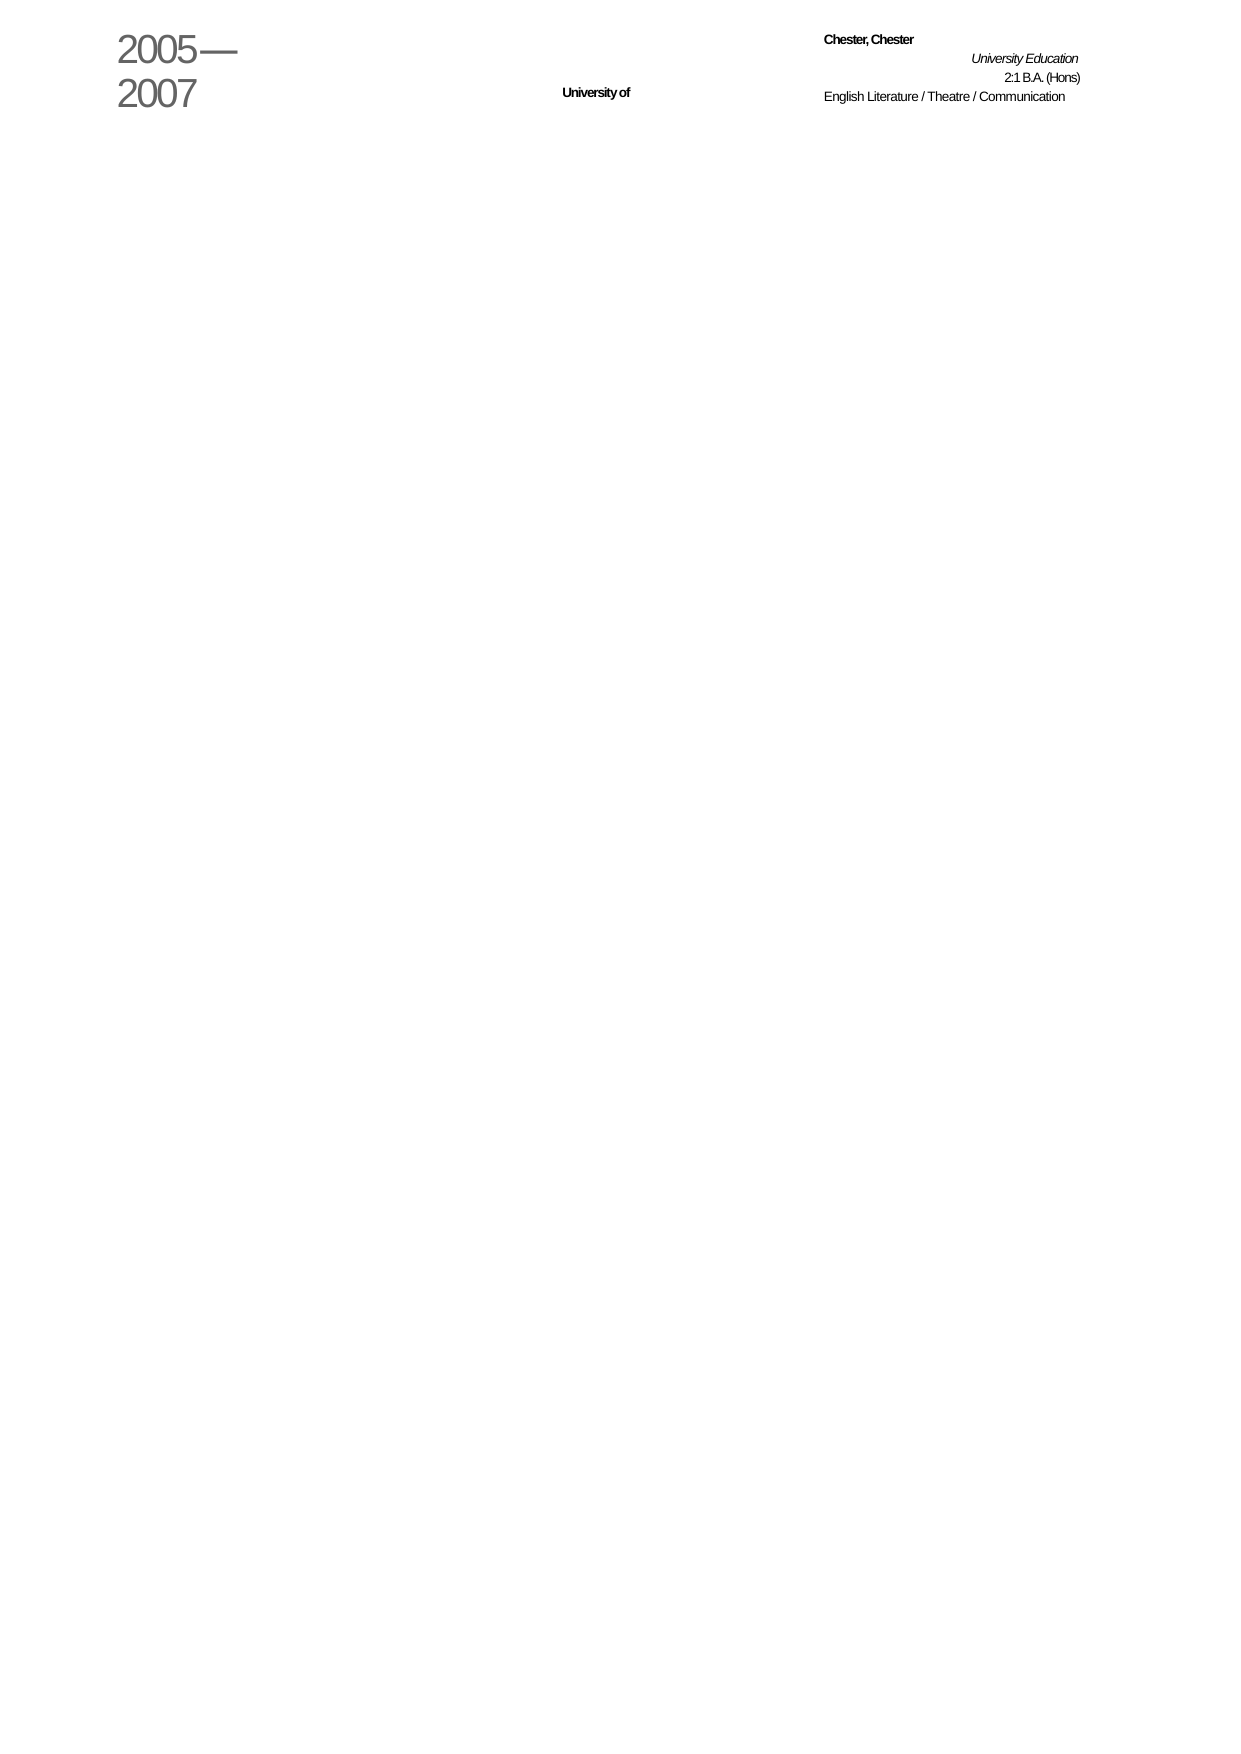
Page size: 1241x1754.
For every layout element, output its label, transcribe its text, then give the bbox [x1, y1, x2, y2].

text 2:1 B.A. (Hons) [824, 67, 1103, 86]
text University of [474, 82, 669, 101]
text 2005—2007 [116, 29, 288, 116]
text English Literature / Theatre / Communication [824, 86, 1103, 105]
text Chester, Chester [824, 29, 1104, 48]
text University Education [824, 48, 1104, 67]
